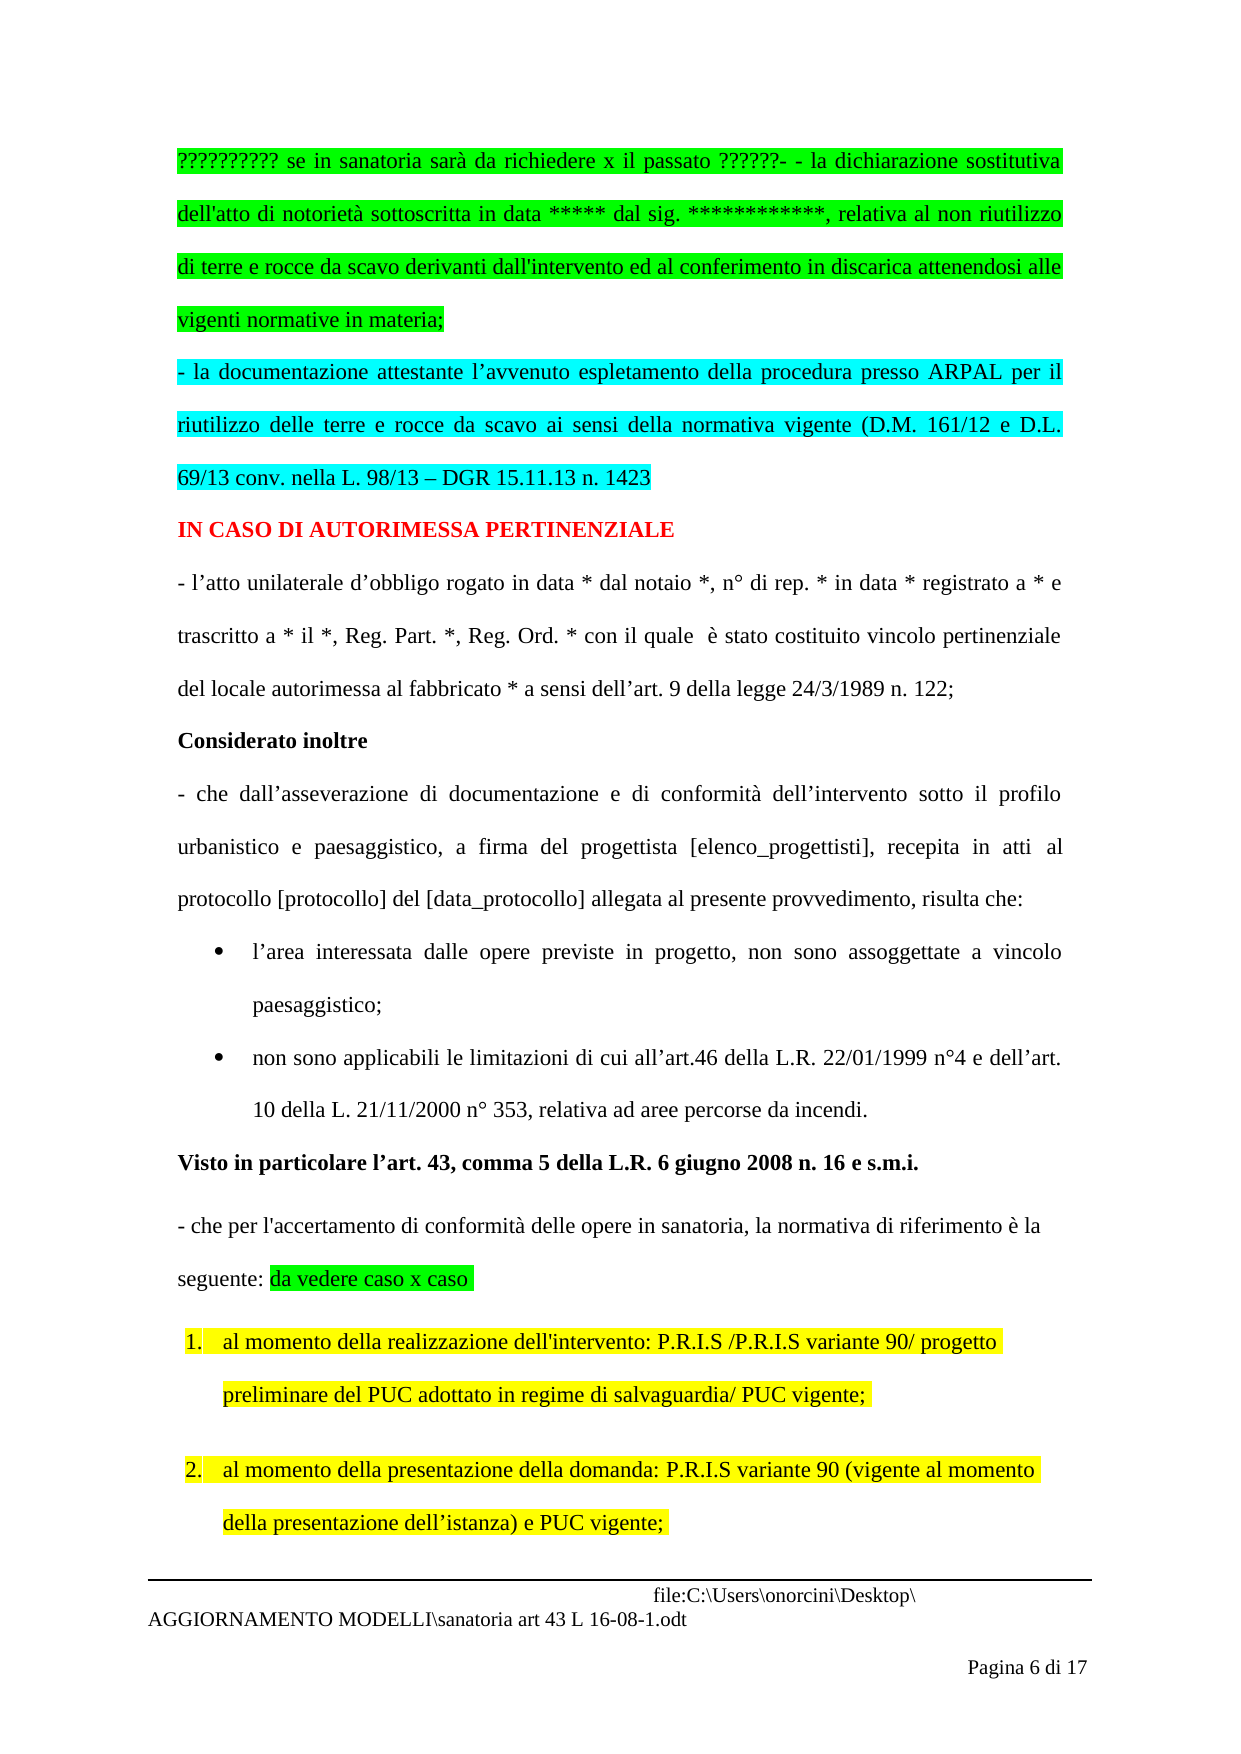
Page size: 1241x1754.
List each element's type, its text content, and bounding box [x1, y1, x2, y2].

list al momento della presentazione della domanda: P.R.I.S variante 90 (vigente al momento della presentazione dell’istanza) e PUC vigente; [185, 1456, 1063, 1535]
list l’area interessata dalle opere previste in progetto, non sono assoggettate a vincolo paesaggistico; [215, 938, 1063, 1017]
text - che dall’asseverazione di documentazione e di conformità dell’intervento sotto il profilo urbanistico e paesaggistico, a firma del progettista [elenco_progettisti], recepita in atti al protocollo [protocollo] del [data_protocollo] allegata al presente provvedimento, risulta che: [177, 780, 1063, 912]
text - la documentazione attestante l’avvenuto espletamento della procedura presso ARPAL per il riutilizzo delle terre e rocce da scavo ai sensi della normativa vigente (D.M. 161/12 e D.L. 69/13 conv. nella L. 98/13 – DGR 15.11.13 n. 1423 [177, 358, 1063, 490]
text Considerato inoltre [177, 727, 1063, 754]
text Visto in particolare l’art. 43, comma 5 della L.R. 6 giugno 2008 n. 16 e s.m.i. [177, 1149, 1063, 1175]
list al momento della realizzazione dell'intervento: P.R.I.S /P.R.I.S variante 90/ progetto preliminare del PUC adottato in regime di salvaguardia/ PUC vigente; [185, 1328, 1063, 1407]
list non sono applicabili le limitazioni di cui all’art.46 della L.R. 22/01/1999 n°4 e dell’art. 10 della L. 21/11/2000 n° 353, relativa ad aree percorse da incendi. [215, 1044, 1063, 1123]
text - l’atto unilaterale d’obbligo rogato in data * dal notaio *, n° di rep. * in data * registrato a * e trascritto a * il *, Reg. Part. *, Reg. Ord. * con il quale è stato costituito vincolo pertinenziale del locale autorimessa al fabbricato * a sensi dell’art. 9 della legge 24/3/1989 n. 122; [177, 569, 1063, 701]
text - che per l'accertamento di conformità delle opere in sanatoria, la normativa di riferimento è la seguente: da vedere caso x caso [177, 1212, 1063, 1291]
text IN CASO DI AUTORIMESSA PERTINENZIALE [177, 517, 1063, 543]
text ?????????? se in sanatoria sarà da richiedere x il passato ??????- - la dichiarazione sostitutiva dell'atto di notorietà sottoscritta in data ***** dal sig. ************, relativa al non riutilizzo di terre e rocce da scavo derivanti dall'intervento ed al conferimento in discarica attenendosi alle vigenti normative in materia; [177, 148, 1063, 332]
